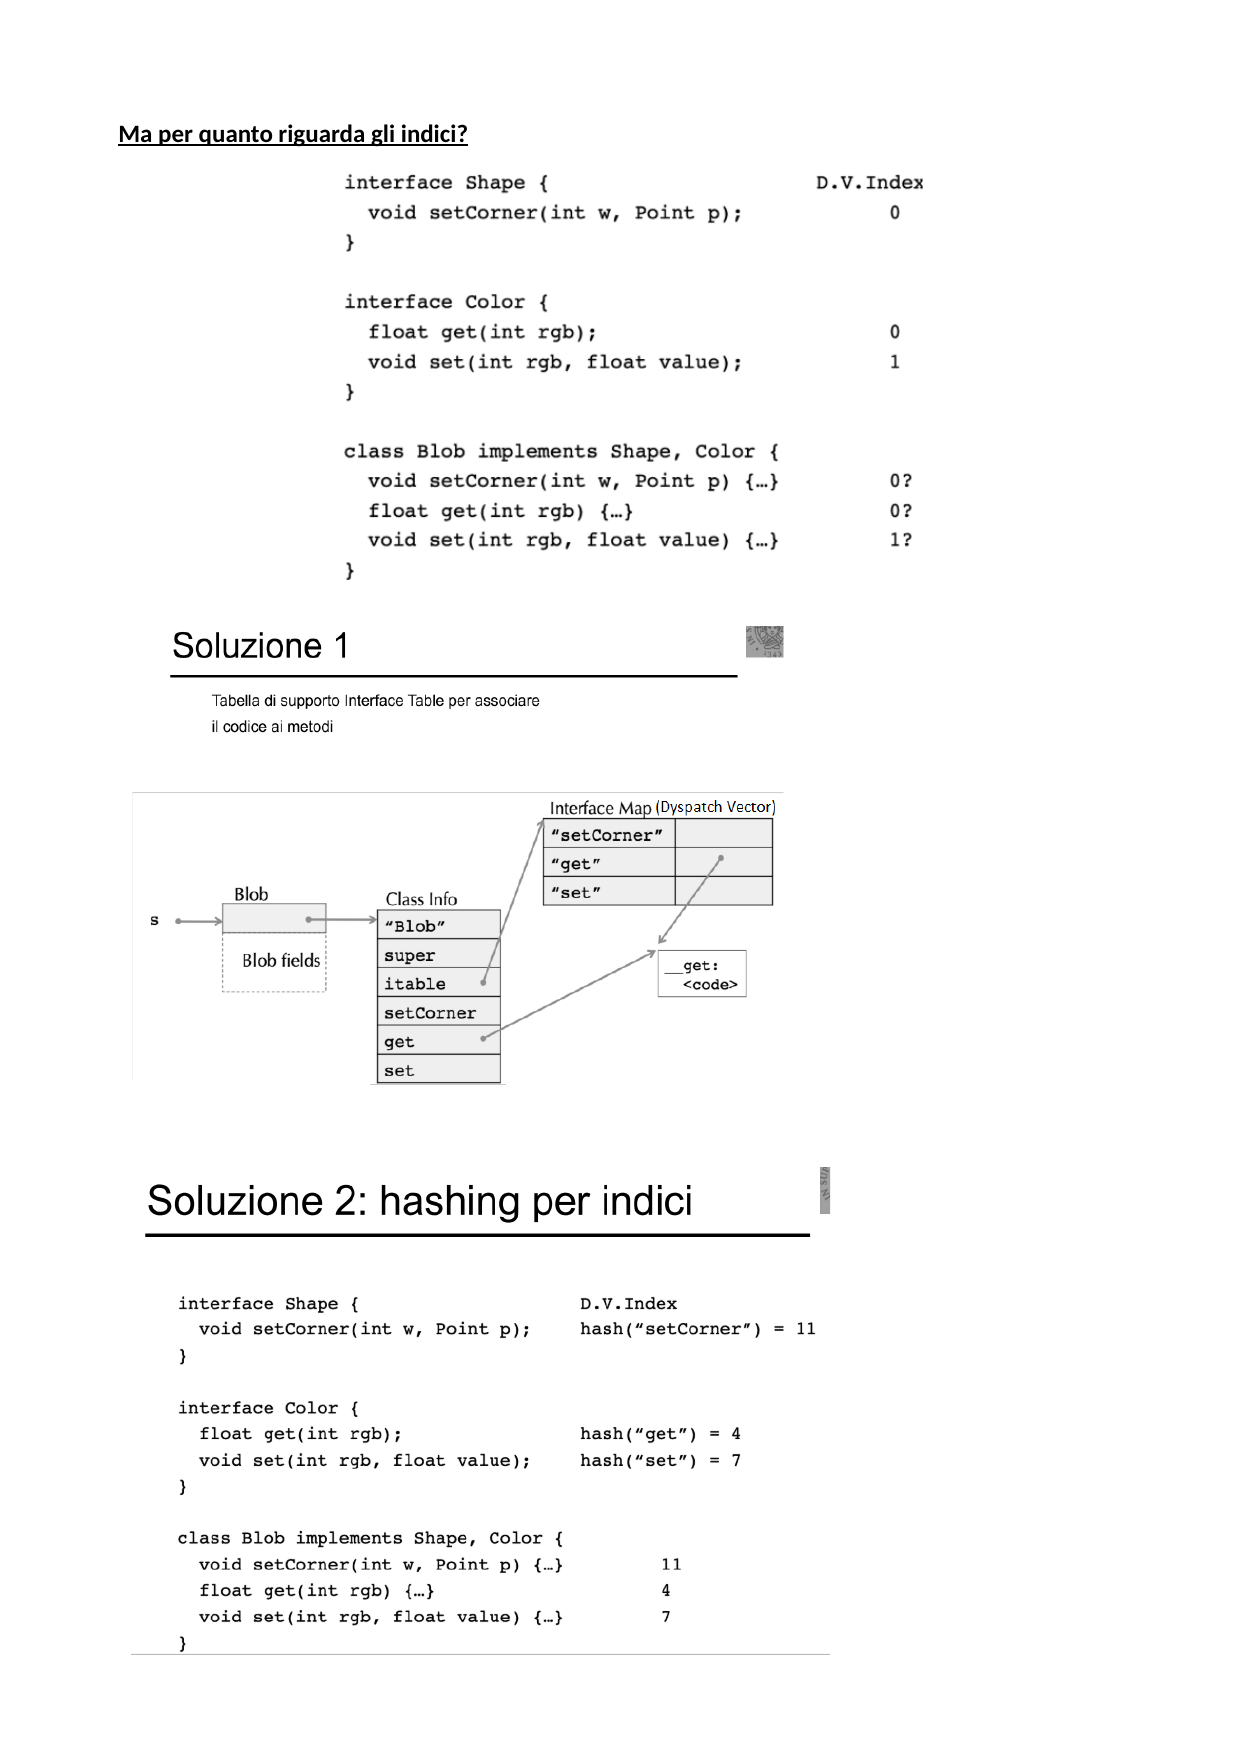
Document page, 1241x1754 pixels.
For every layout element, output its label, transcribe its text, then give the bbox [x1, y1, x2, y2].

picture [128, 1167, 831, 1670]
picture [317, 161, 923, 581]
text Ma per quanto riguarda gli indici? [118, 118, 1122, 149]
